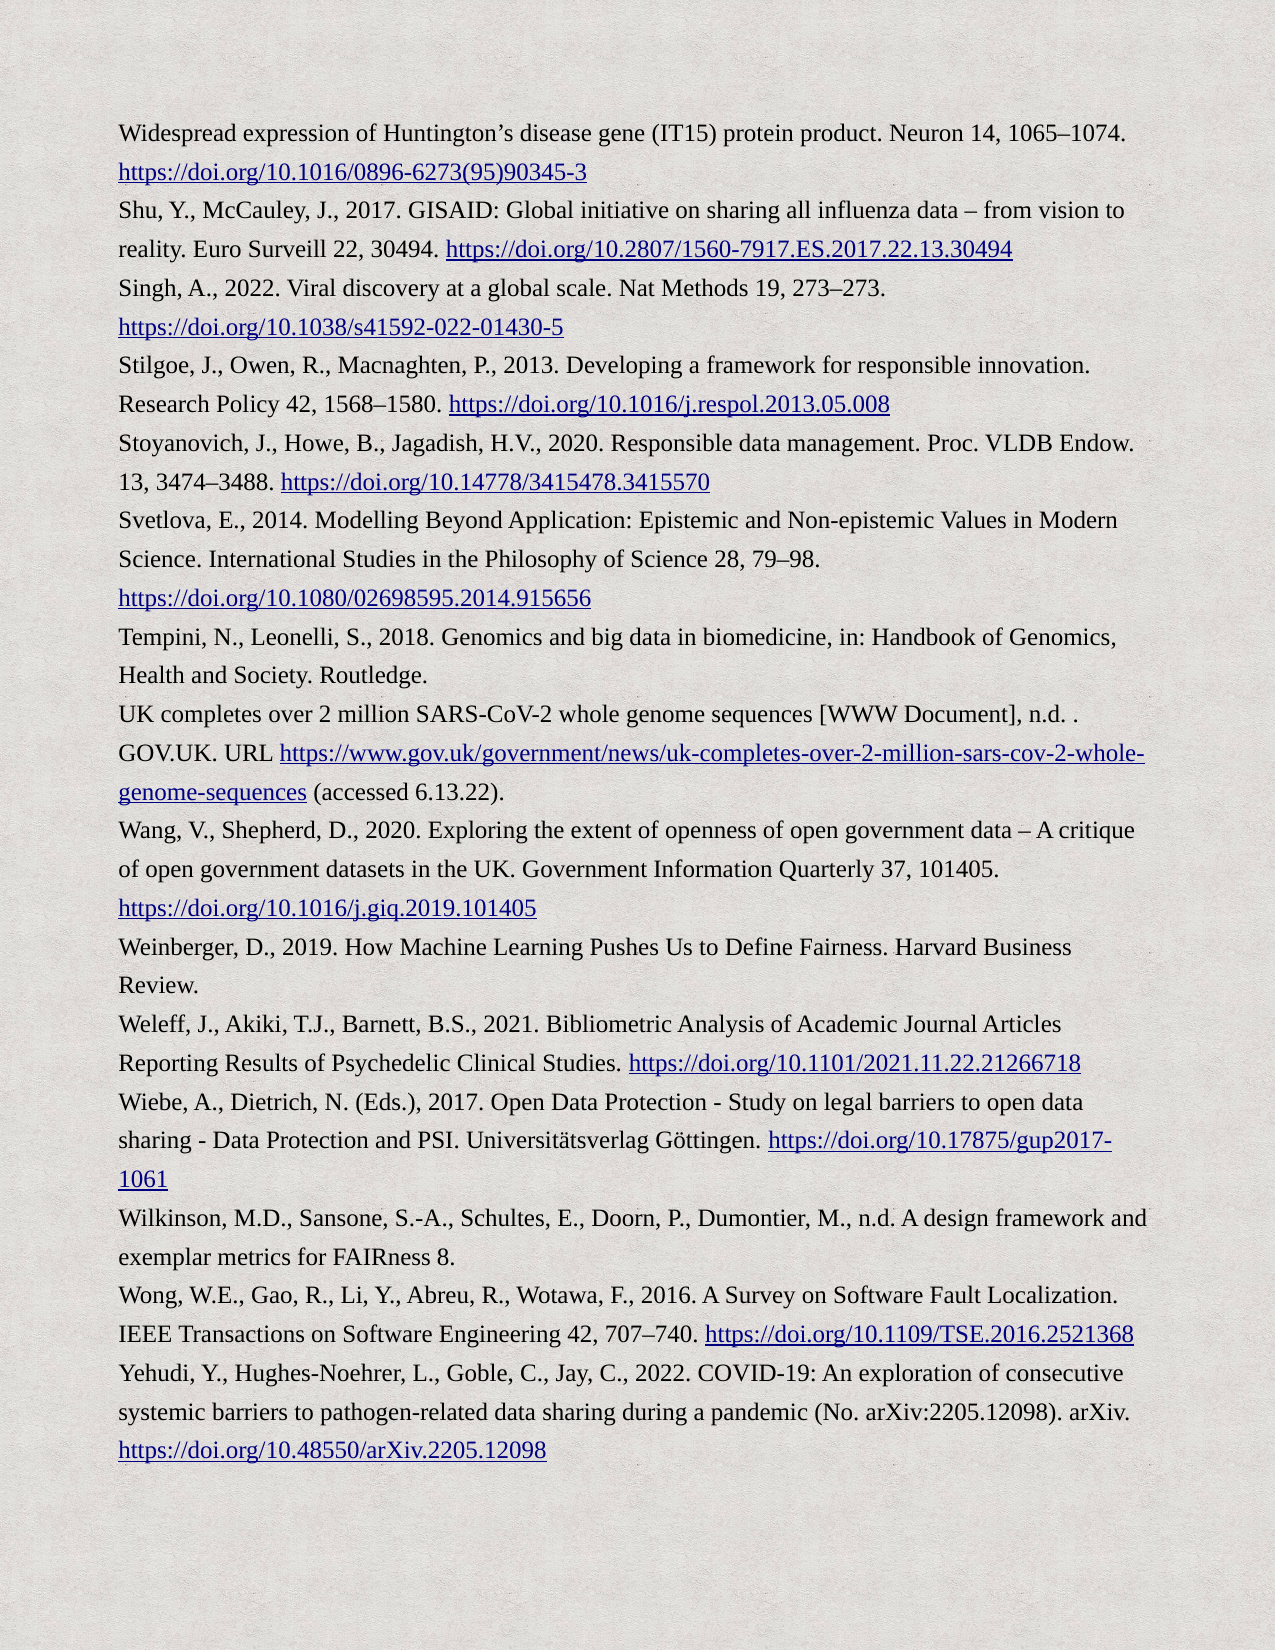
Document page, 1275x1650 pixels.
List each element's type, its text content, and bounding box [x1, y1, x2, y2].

text Wiebe, A., Dietrich, N. (Eds.), 2017. Open Data Protection - Study on legal barriers to open data sharing - Data Protection and PSI. Universitätsverlag Göttingen. https://doi.org/10.17875/gup2017-1061 [118, 1087, 1157, 1193]
text Tempini, N., Leonelli, S., 2018. Genomics and big data in biomedicine, in: Handbook of Genomics, Health and Society. Routledge. [118, 622, 1157, 689]
text Singh, A., 2022. Viral discovery at a global scale. Nat Methods 19, 273–273. https://doi.org/10.1038/s41592-022-01430-5 [118, 273, 1157, 341]
text Weinberger, D., 2019. How Machine Learning Pushes Us to Define Fairness. Harvard Business Review. [118, 932, 1157, 999]
text Wong, W.E., Gao, R., Li, Y., Abreu, R., Wotawa, F., 2016. A Survey on Software Fault Localization. IEEE Transactions on Software Engineering 42, 707–740. https://doi.org/10.1109/TSE.2016.2521368 [118, 1281, 1157, 1348]
text Stilgoe, J., Owen, R., Macnaghten, P., 2013. Developing a framework for responsible innovation. Research Policy 42, 1568–1580. https://doi.org/10.1016/j.respol.2013.05.008 [118, 351, 1157, 418]
text Widespread expression of Huntington’s disease gene (IT15) protein product. Neuron 14, 1065–1074. https://doi.org/10.1016/0896-6273(95)90345-3 [118, 118, 1157, 186]
text Svetlova, E., 2014. Modelling Beyond Application: Epistemic and Non-epistemic Values in Modern Science. International Studies in the Philosophy of Science 28, 79–98. https://doi.org/10.1080/02698595.2014.915656 [118, 506, 1157, 612]
text Wang, V., Shepherd, D., 2020. Exploring the extent of openness of open government data – A critique of open government datasets in the UK. Government Information Quarterly 37, 101405. https://doi.org/10.1016/j.giq.2019.101405 [118, 816, 1157, 922]
picture [0, 0, 1275, 1650]
text Yehudi, Y., Hughes-Noehrer, L., Goble, C., Jay, C., 2022. COVID-19: An exploration of consecutive systemic barriers to pathogen-related data sharing during a pandemic (No. arXiv:2205.12098). arXiv. https://doi.org/10.48550/arXiv.2205.12098 [118, 1358, 1157, 1464]
text Shu, Y., McCauley, J., 2017. GISAID: Global initiative on sharing all influenza data – from vision to reality. Euro Surveill 22, 30494. https://doi.org/10.2807/1560-7917.ES.2017.22.13.30494 [118, 196, 1157, 263]
text UK completes over 2 million SARS-CoV-2 whole genome sequences [WWW Document], n.d. . GOV.UK. URL https://www.gov.uk/government/news/uk-completes-over-2-million-sars-cov-2-whole-genome-sequences (accessed 6.13.22). [118, 699, 1157, 806]
text Stoyanovich, J., Howe, B., Jagadish, H.V., 2020. Responsible data management. Proc. VLDB Endow. 13, 3474–3488. https://doi.org/10.14778/3415478.3415570 [118, 428, 1157, 496]
text Weleff, J., Akiki, T.J., Barnett, B.S., 2021. Bibliometric Analysis of Academic Journal Articles Reporting Results of Psychedelic Clinical Studies. https://doi.org/10.1101/2021.11.22.21266718 [118, 1009, 1157, 1077]
text Wilkinson, M.D., Sansone, S.-A., Schultes, E., Doorn, P., Dumontier, M., n.d. A design framework and exemplar metrics for FAIRness 8. [118, 1203, 1157, 1271]
